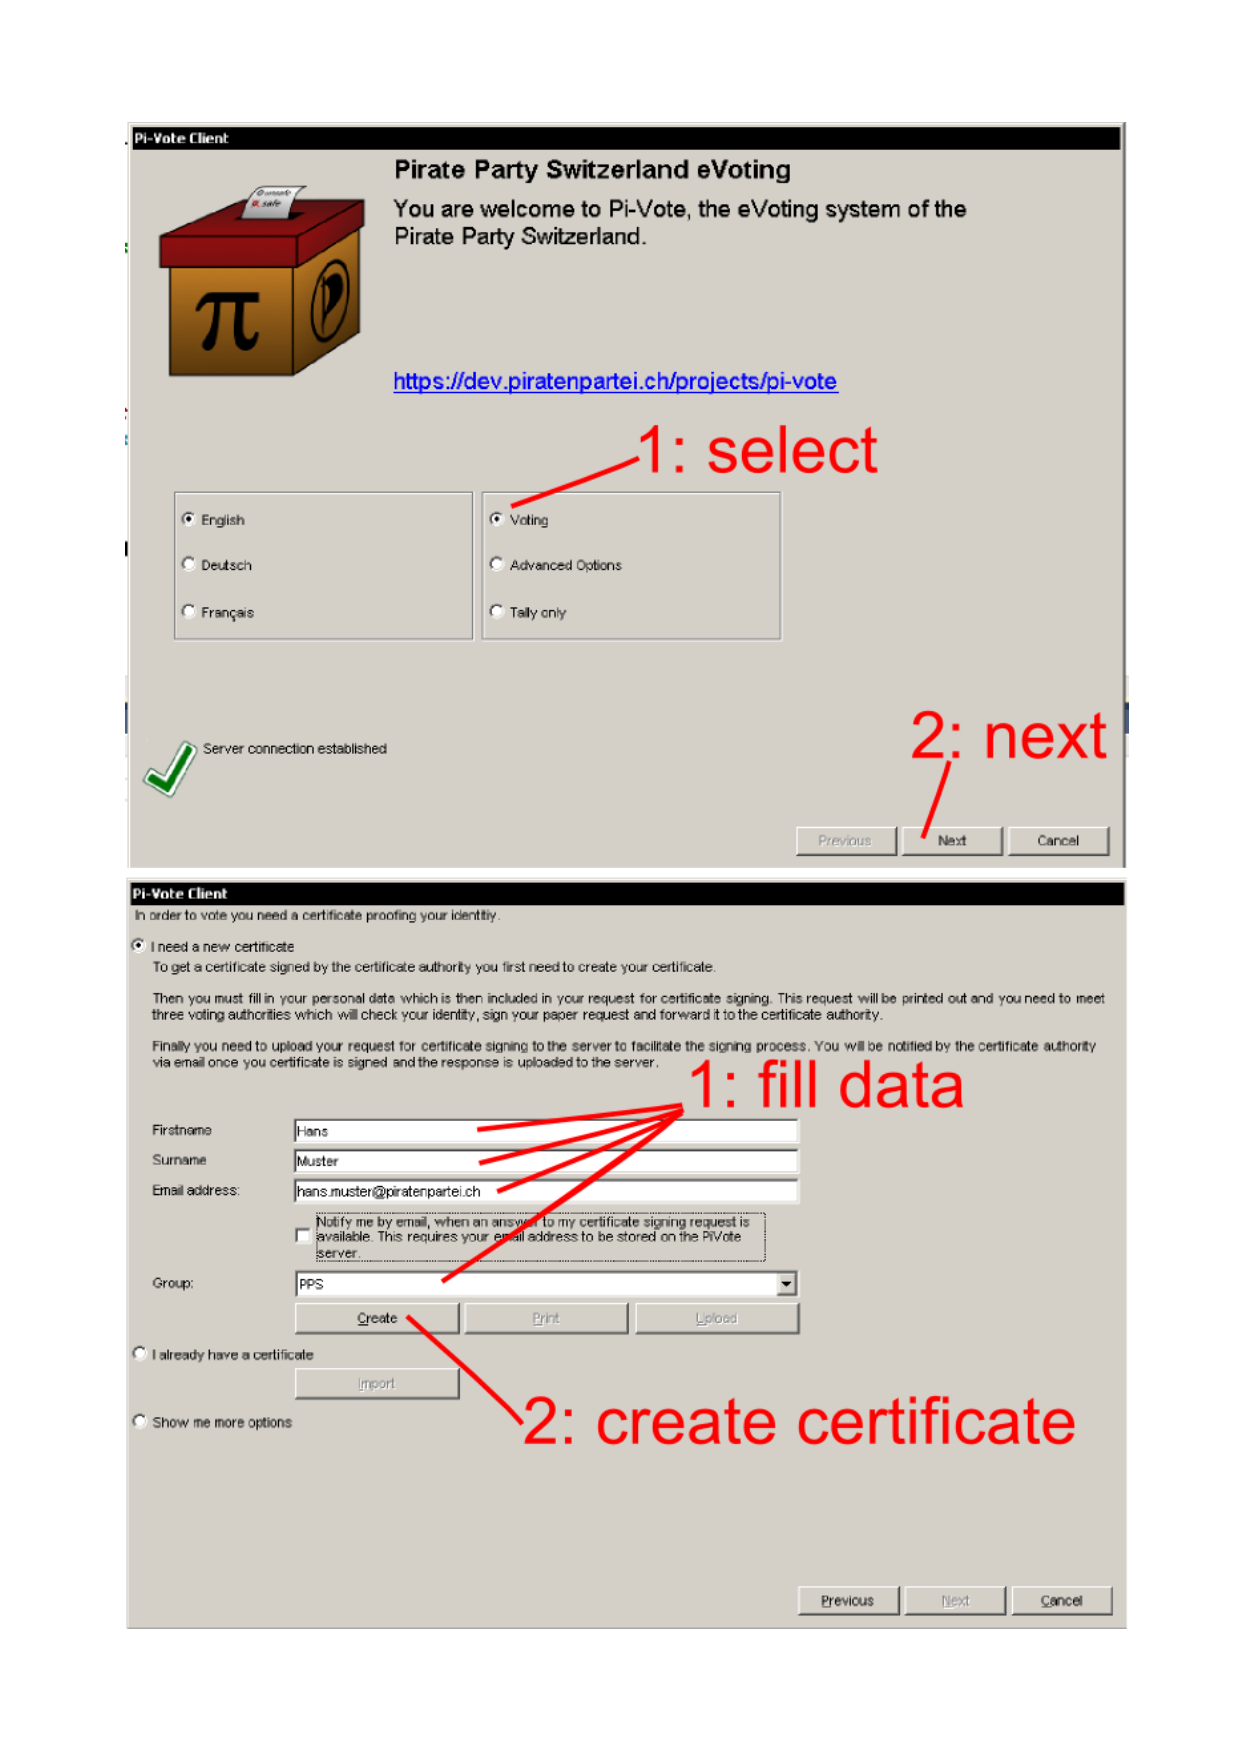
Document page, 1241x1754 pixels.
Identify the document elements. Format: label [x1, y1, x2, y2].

picture [125, 122, 1129, 1629]
